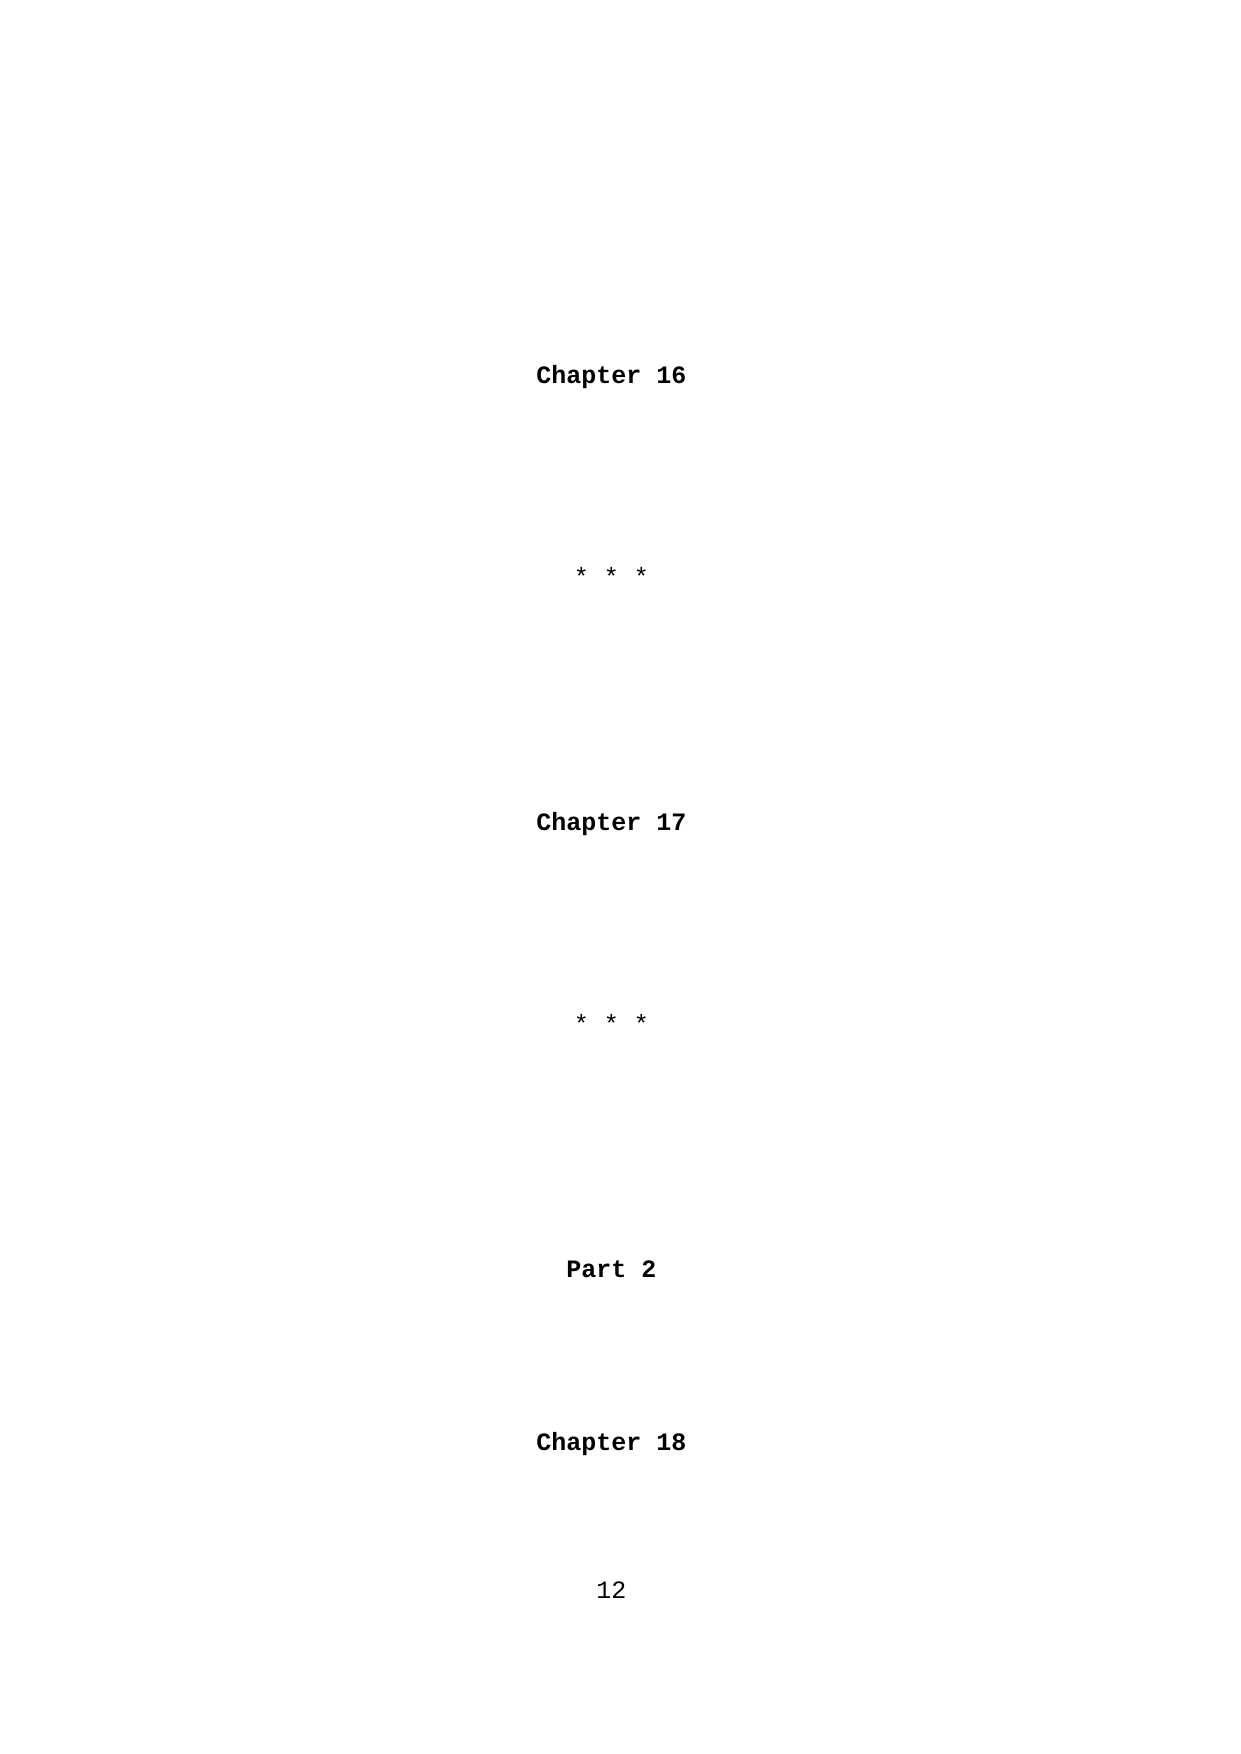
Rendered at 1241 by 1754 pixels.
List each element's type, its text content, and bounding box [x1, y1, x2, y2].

subtitle Chapter 17 [159, 795, 1063, 838]
subtitle Chapter 16 [159, 348, 1063, 391]
subtitle Part 2 [159, 1242, 1063, 1285]
subtitle * * * [159, 997, 1063, 1040]
subtitle * * * [159, 550, 1063, 593]
subtitle Chapter 18 [159, 1414, 1063, 1458]
